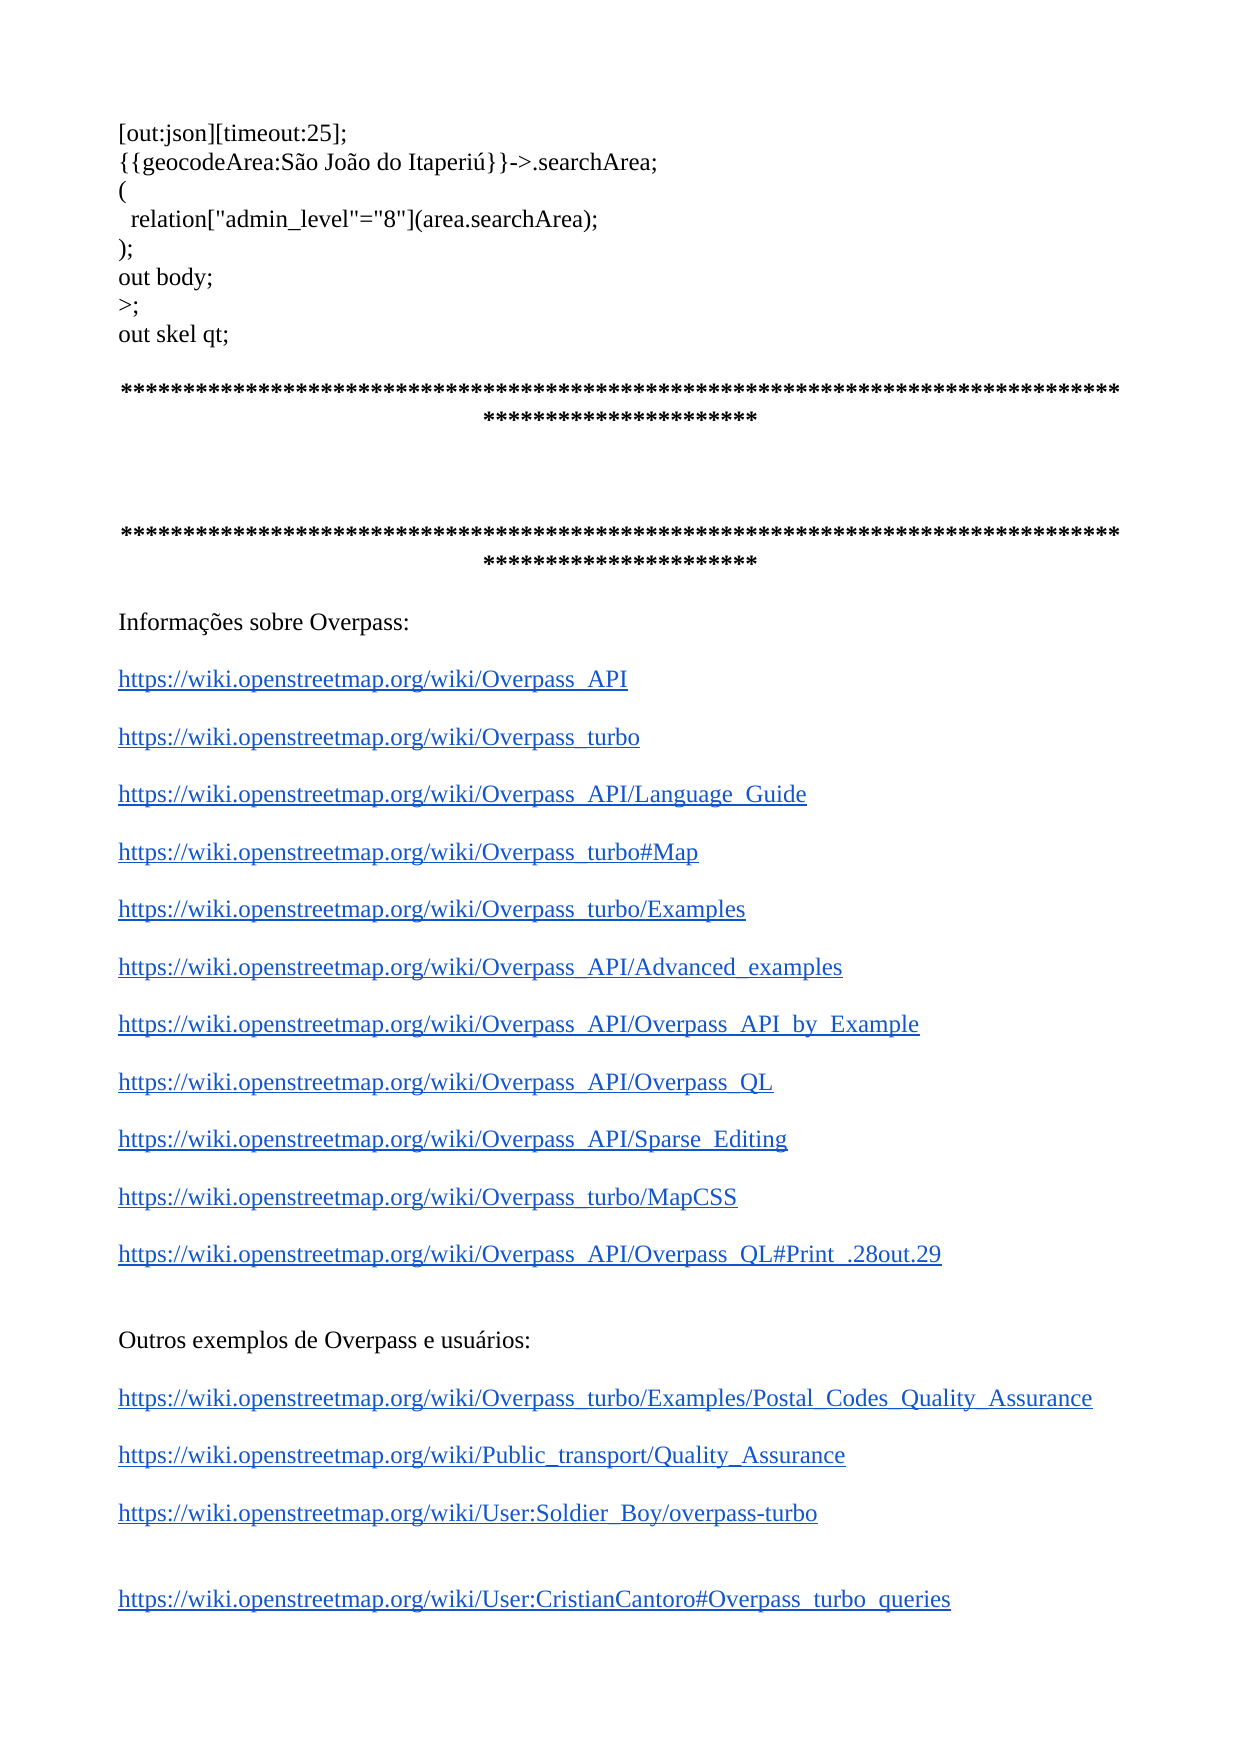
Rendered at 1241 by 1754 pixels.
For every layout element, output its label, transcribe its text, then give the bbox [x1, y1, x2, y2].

text https://wiki.openstreetmap.org/wiki/Overpass_API/Overpass_API_by_Example [118, 1009, 1122, 1038]
text [out:json][timeout:25]; [118, 118, 1122, 147]
text https://wiki.openstreetmap.org/wiki/Overpass_API/Advanced_examples [118, 952, 1122, 981]
text Informações sobre Overpass: [118, 607, 1122, 636]
text out skel qt; [118, 319, 1122, 348]
text ****************************************************************************************************** [118, 521, 1122, 578]
text https://wiki.openstreetmap.org/wiki/Overpass_turbo/Examples/Postal_Codes_Quality_Assurance [118, 1383, 1122, 1412]
text https://wiki.openstreetmap.org/wiki/Public_transport/Quality_Assurance [118, 1441, 1122, 1469]
text relation["admin_level"="8"](area.searchArea); [118, 204, 1122, 233]
text https://wiki.openstreetmap.org/wiki/Overpass_API [118, 664, 1122, 693]
text ( [118, 176, 1122, 204]
text >; [118, 291, 1122, 319]
text https://wiki.openstreetmap.org/wiki/Overpass_turbo [118, 722, 1122, 751]
text https://wiki.openstreetmap.org/wiki/Overpass_turbo#Map [118, 837, 1122, 866]
text https://wiki.openstreetmap.org/wiki/Overpass_API/Language_Guide [118, 779, 1122, 808]
text https://wiki.openstreetmap.org/wiki/Overpass_turbo/Examples [118, 894, 1122, 923]
text https://wiki.openstreetmap.org/wiki/Overpass_turbo/MapCSS [118, 1182, 1122, 1211]
text https://wiki.openstreetmap.org/wiki/Overpass_API/Overpass_QL [118, 1067, 1122, 1096]
text out body; [118, 262, 1122, 291]
text {{geocodeArea:São João do Itaperiú}}->.searchArea; [118, 147, 1122, 176]
text ****************************************************************************************************** [118, 377, 1122, 434]
text https://wiki.openstreetmap.org/wiki/User:Soldier_Boy/overpass-turbo [118, 1498, 1122, 1527]
text https://wiki.openstreetmap.org/wiki/Overpass_API/Sparse_Editing [118, 1124, 1122, 1153]
text Outros exemplos de Overpass e usuários: [118, 1326, 1122, 1354]
text ); [118, 233, 1122, 262]
text https://wiki.openstreetmap.org/wiki/Overpass_API/Overpass_QL#Print_.28out.29 [118, 1239, 1122, 1268]
text https://wiki.openstreetmap.org/wiki/User:CristianCantoro#Overpass_turbo_queries [118, 1584, 1122, 1613]
